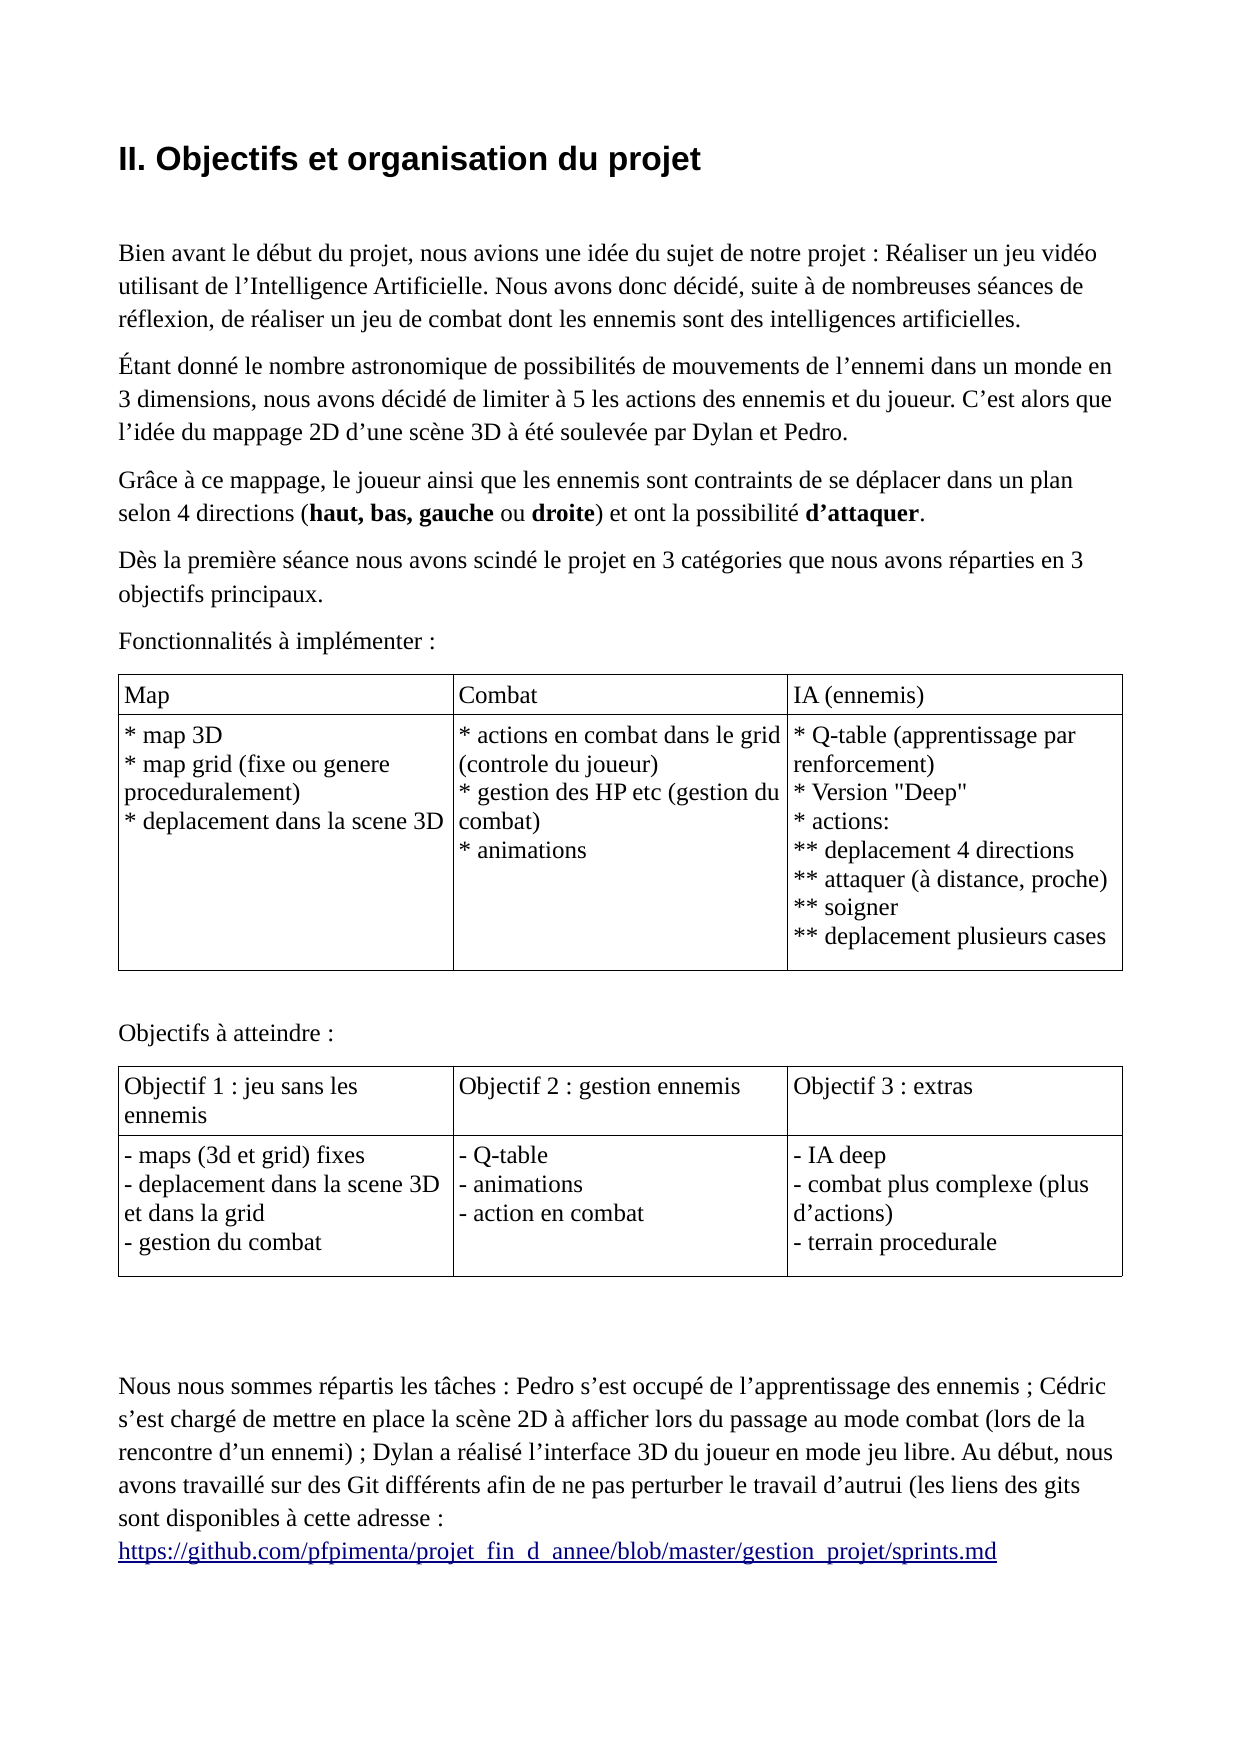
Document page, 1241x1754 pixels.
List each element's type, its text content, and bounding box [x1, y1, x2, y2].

table_cell * actions en combat dans le grid (controle du joueur) * gestion des HP etc (gestion du combat) * animations [454, 715, 787, 970]
table_header IA (ennemis) [788, 675, 1122, 714]
table_cell * map 3D * map grid (fixe ou genere proceduralement) * deplacement dans la scene 3D [119, 715, 453, 970]
text Dès la première séance nous avons scindé le projet en 3 catégories que nous avons réparties en 3 objectifs principaux. [118, 546, 1122, 607]
table_header Map [119, 675, 453, 714]
table_header Objectif 2 : gestion ennemis [454, 1067, 787, 1135]
table_header Combat [454, 675, 787, 714]
text Bien avant le début du projet, nous avions une idée du sujet de notre projet : Réaliser un jeu vidéo utilisant de l’Intelligence Artificielle. Nous avons donc décidé, suite à de nombreuses séances de réflexion, de réaliser un jeu de combat dont les ennemis sont des intelligences artificielles. [118, 238, 1122, 332]
table_cell - maps (3d et grid) fixes - deplacement dans la scene 3D et dans la grid - gestion du combat [119, 1136, 453, 1276]
subtitle II. Objectifs et organisation du projet [118, 139, 1122, 178]
table_header Objectif 3 : extras [788, 1067, 1122, 1135]
table_cell * Q-table (apprentissage par renforcement) * Version "Deep" * actions: ** deplacement 4 directions ** attaquer (à distance, proche) ** soigner ** deplacement plusieurs cases [788, 715, 1122, 970]
text Objectifs à atteindre : [118, 1018, 1122, 1047]
text Étant donné le nombre astronomique de possibilités de mouvements de l’ennemi dans un monde en 3 dimensions, nous avons décidé de limiter à 5 les actions des ennemis et du joueur. C’est alors que l’idée du mappage 2D d’une scène 3D à été soulevée par Dylan et Pedro. [118, 351, 1122, 446]
table_cell - IA deep - combat plus complexe (plus d’actions) - terrain procedurale [788, 1136, 1122, 1276]
table_header Objectif 1 : jeu sans les ennemis [119, 1067, 453, 1135]
text Grâce à ce mappage, le joueur ainsi que les ennemis sont contraints de se déplacer dans un plan selon 4 directions (haut, bas, gauche ou droite) et ont la possibilité d’attaquer. [118, 465, 1122, 527]
text Fonctionnalités à implémenter : [118, 626, 1122, 655]
table_cell - Q-table - animations - action en combat [454, 1136, 787, 1276]
text Nous nous sommes répartis les tâches : Pedro s’est occupé de l’apprentissage des ennemis ; Cédric s’est chargé de mettre en place la scène 2D à afficher lors du passage au mode combat (lors de la rencontre d’un ennemi) ; Dylan a réalisé l’interface 3D du joueur en mode jeu libre. Au début, nous avons travaillé sur des Git différents afin de ne pas perturber le travail d’autrui (les liens des gits sont disponibles à cette adresse : https://github.com/pfpimenta/projet_fin_d_annee/blob/master/gestion_projet/sprints.md [118, 1371, 1122, 1565]
